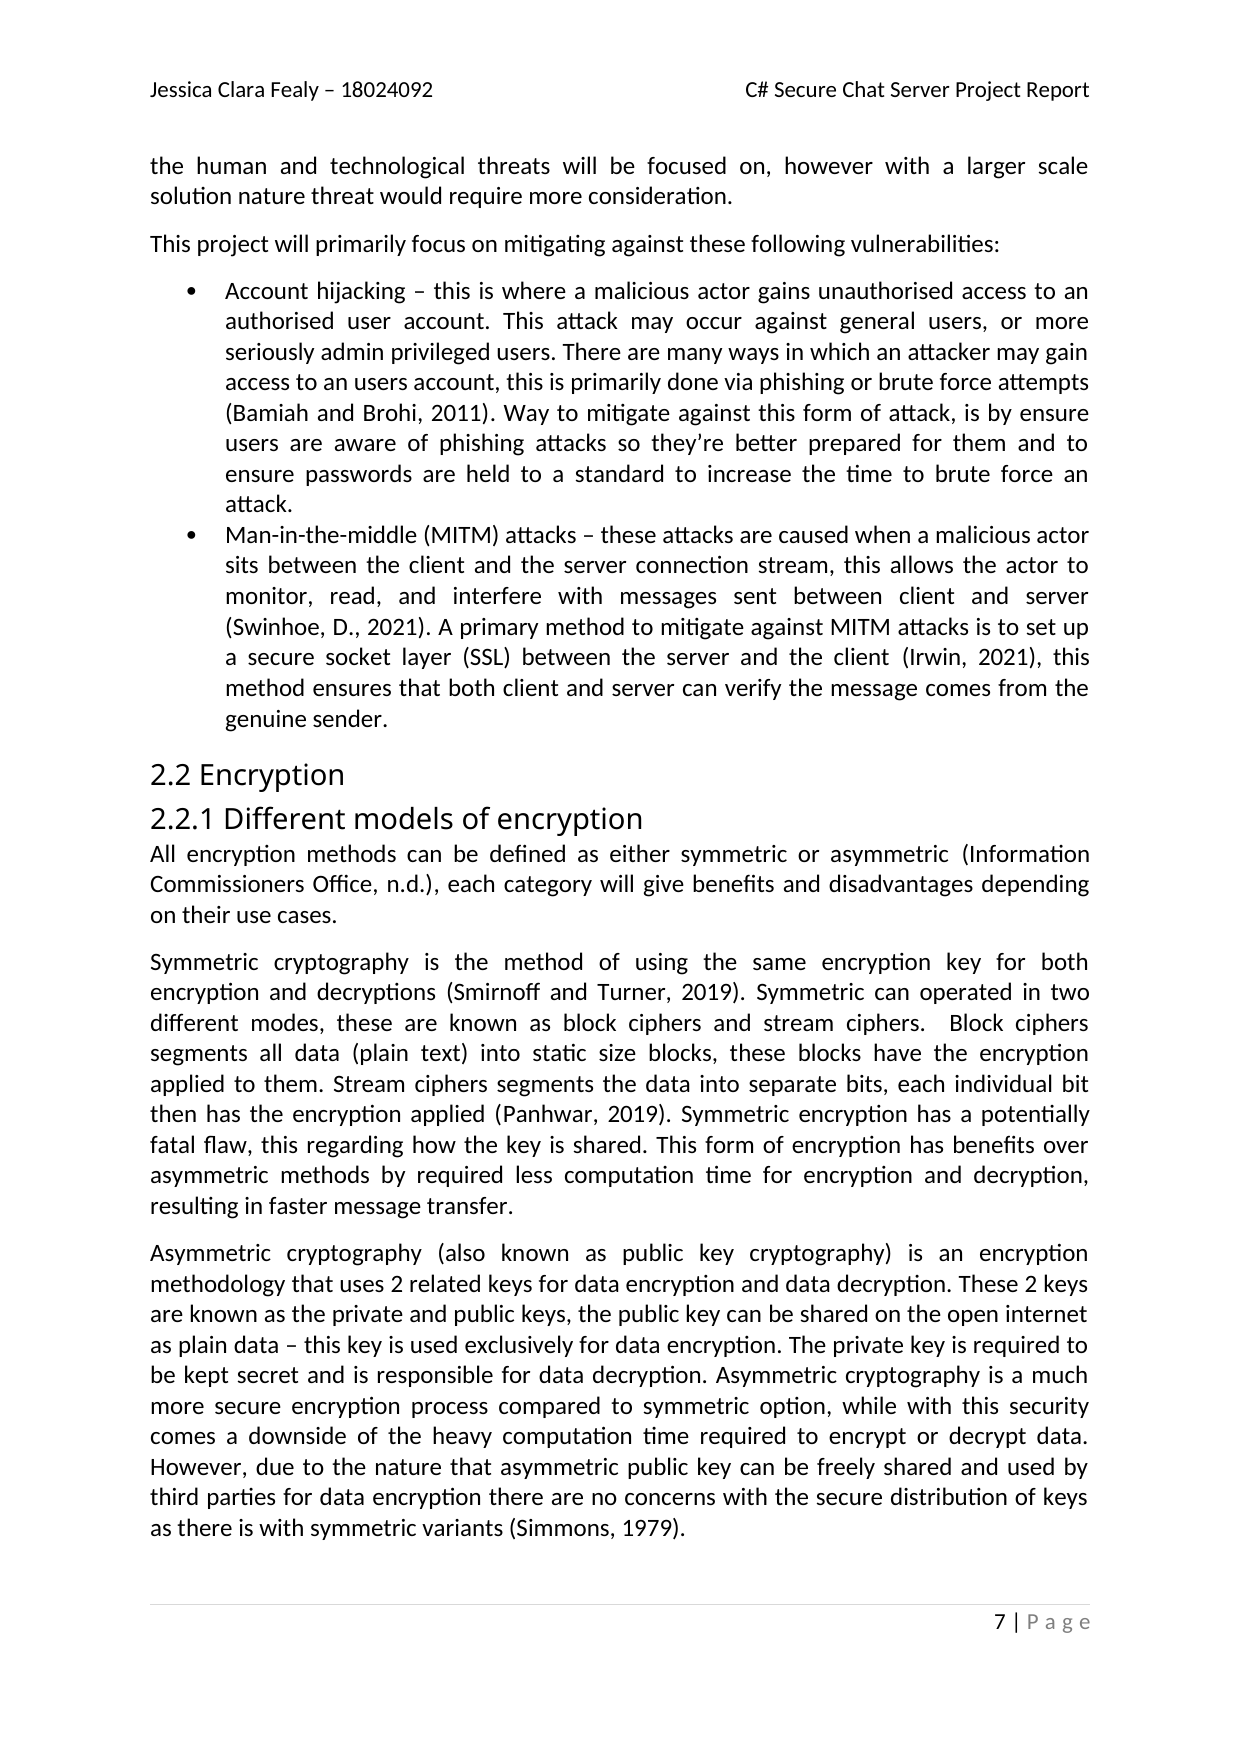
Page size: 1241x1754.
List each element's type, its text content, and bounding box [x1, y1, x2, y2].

list Account hijacking – this is where a malicious actor gains unauthorised access to an authorised user account. This attack may occur against general users, or more seriously admin privileged users. There are many ways in which an attacker may gain access to an users account, this is primarily done via phishing or brute force attempts (Bamiah and Brohi, 2011). Way to mitigate against this form of attack, is by ensure users are aware of phishing attacks so they’re better prepared for them and to ensure passwords are held to a standard to increase the time to brute force an attack. [187, 275, 1090, 519]
text Asymmetric cryptography (also known as public key cryptography) is an encryption methodology that uses 2 related keys for data encryption and data decryption. These 2 keys are known as the private and public keys, the public key can be shared on the open internet as plain data – this key is used exclusively for data encryption. The private key is required to be kept secret and is responsible for data decryption. Asymmetric cryptography is a much more secure encryption process compared to symmetric option, while with this security comes a downside of the heavy computation time required to encrypt or decrypt data. However, due to the nature that asymmetric public key can be freely shared and used by third parties for data encryption there are no concerns with the secure distribution of keys as there is with symmetric variants (Simmons, 1979). [150, 1237, 1090, 1543]
text the human and technological threats will be focused on, however with a larger scale solution nature threat would require more consideration. [150, 150, 1090, 211]
subtitle 2.2 Encryption [150, 754, 1090, 794]
subtitle 2.2.1 Different models of encryption [150, 798, 1090, 838]
text This project will primarily focus on mitigating against these following vulnerabilities: [150, 228, 1090, 258]
list Man-in-the-middle (MITM) attacks – these attacks are caused when a malicious actor sits between the client and the server connection stream, this allows the actor to monitor, read, and interfere with messages sent between client and server (Swinhoe, D., 2021). A primary method to mitigate against MITM attacks is to set up a secure socket layer (SSL) between the server and the client (Irwin, 2021), this method ensures that both client and server can verify the message comes from the genuine sender. [187, 519, 1090, 733]
text All encryption methods can be defined as either symmetric or asymmetric (Information Commissioners Office, n.d.), each category will give benefits and disadvantages depending on their use cases. [150, 838, 1090, 929]
text Symmetric cryptography is the method of using the same encryption key for both encryption and decryptions (Smirnoff and Turner, 2019). Symmetric can operated in two different modes, these are known as block ciphers and stream ciphers. Block ciphers segments all data (plain text) into static size blocks, these blocks have the encryption applied to them. Stream ciphers segments the data into separate bits, each individual bit then has the encryption applied (Panhwar, 2019). Symmetric encryption has a potentially fatal flaw, this regarding how the key is shared. This form of encryption has benefits over asymmetric methods by required less computation time for encryption and decryption, resulting in faster message transfer. [150, 946, 1090, 1221]
